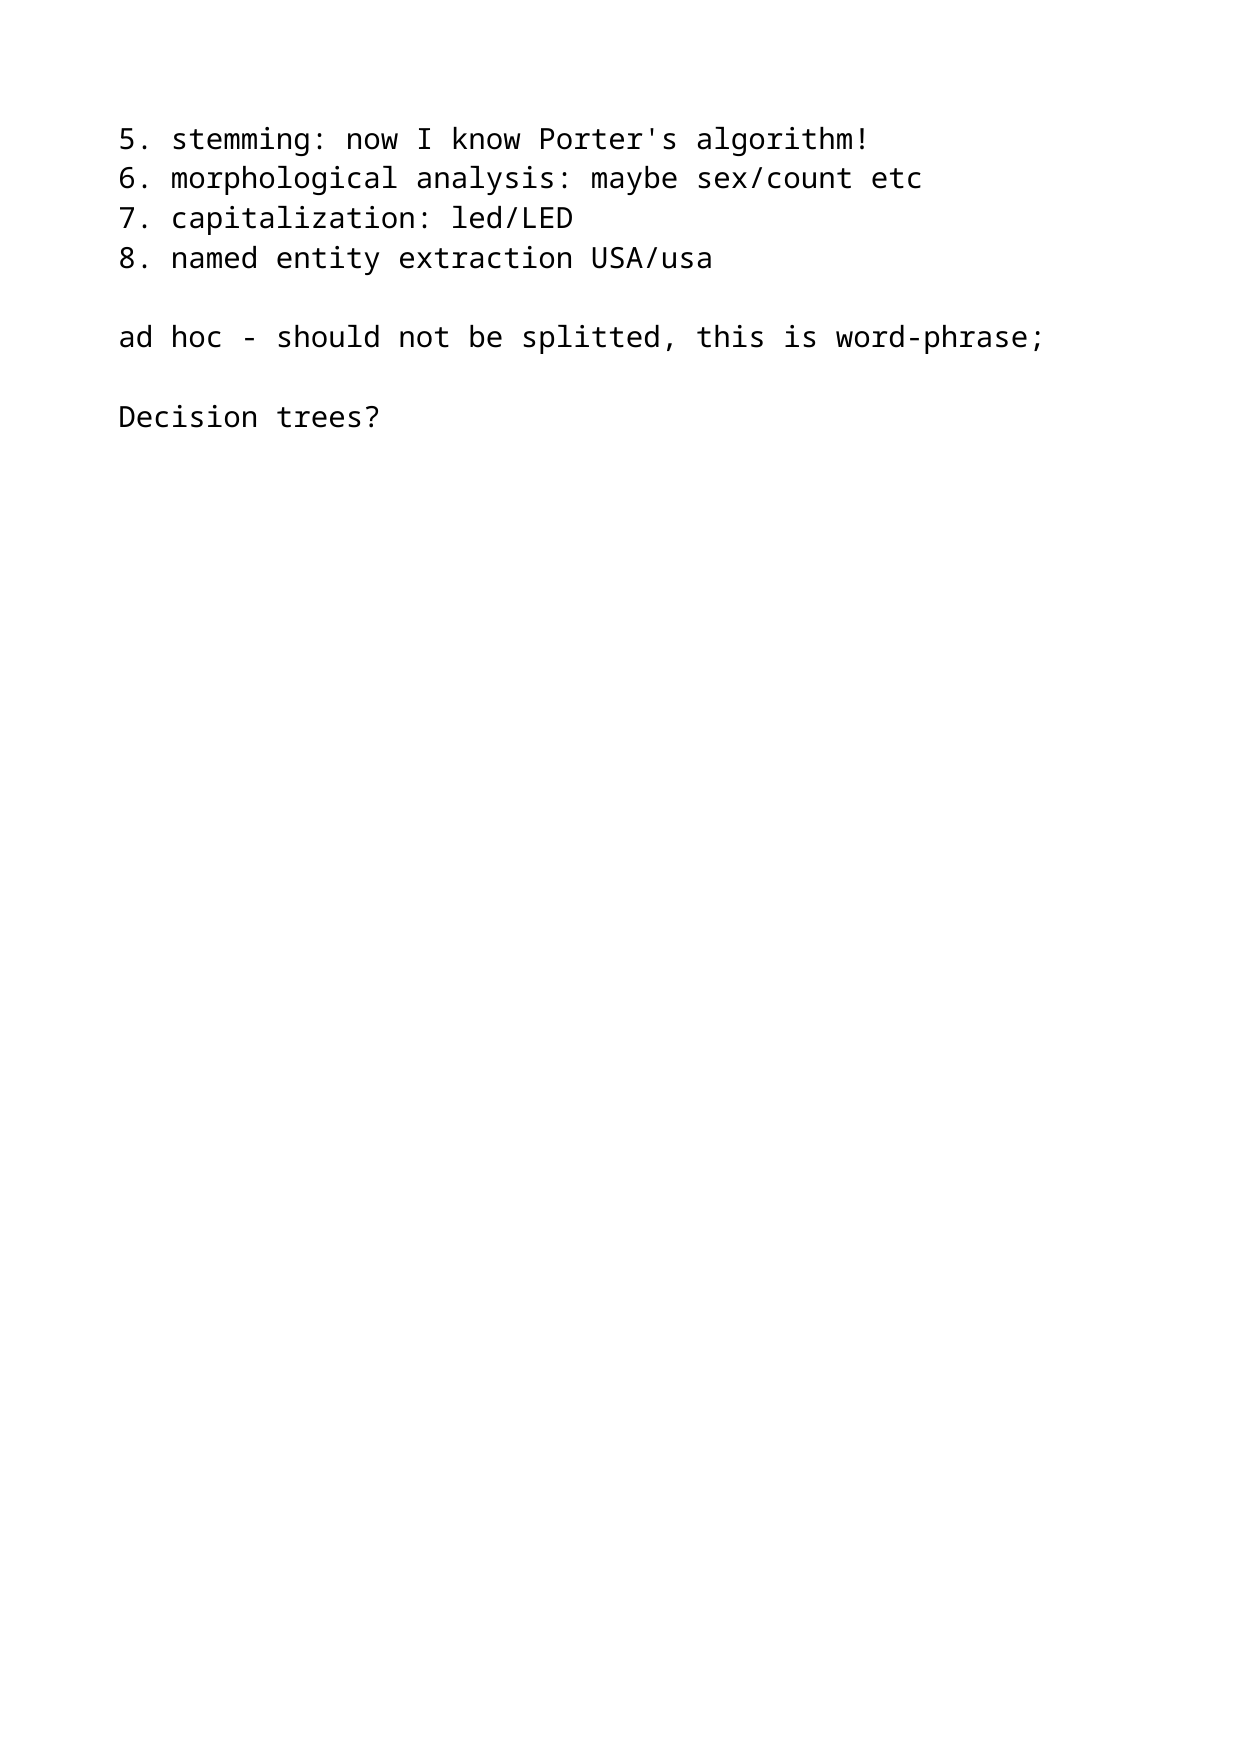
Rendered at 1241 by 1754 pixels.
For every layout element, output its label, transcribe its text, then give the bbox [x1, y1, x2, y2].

text 7. capitalization: led/LED [118, 197, 1122, 237]
text Decision trees? [118, 396, 1122, 436]
text 8. named entity extraction USA/usa [118, 237, 1122, 277]
text 5. stemming: now I know Porter's algorithm! [118, 118, 1122, 158]
text ad hoc - should not be splitted, this is word-phrase; [118, 317, 1122, 356]
text 6. morphological analysis: maybe sex/count etc [118, 158, 1122, 197]
